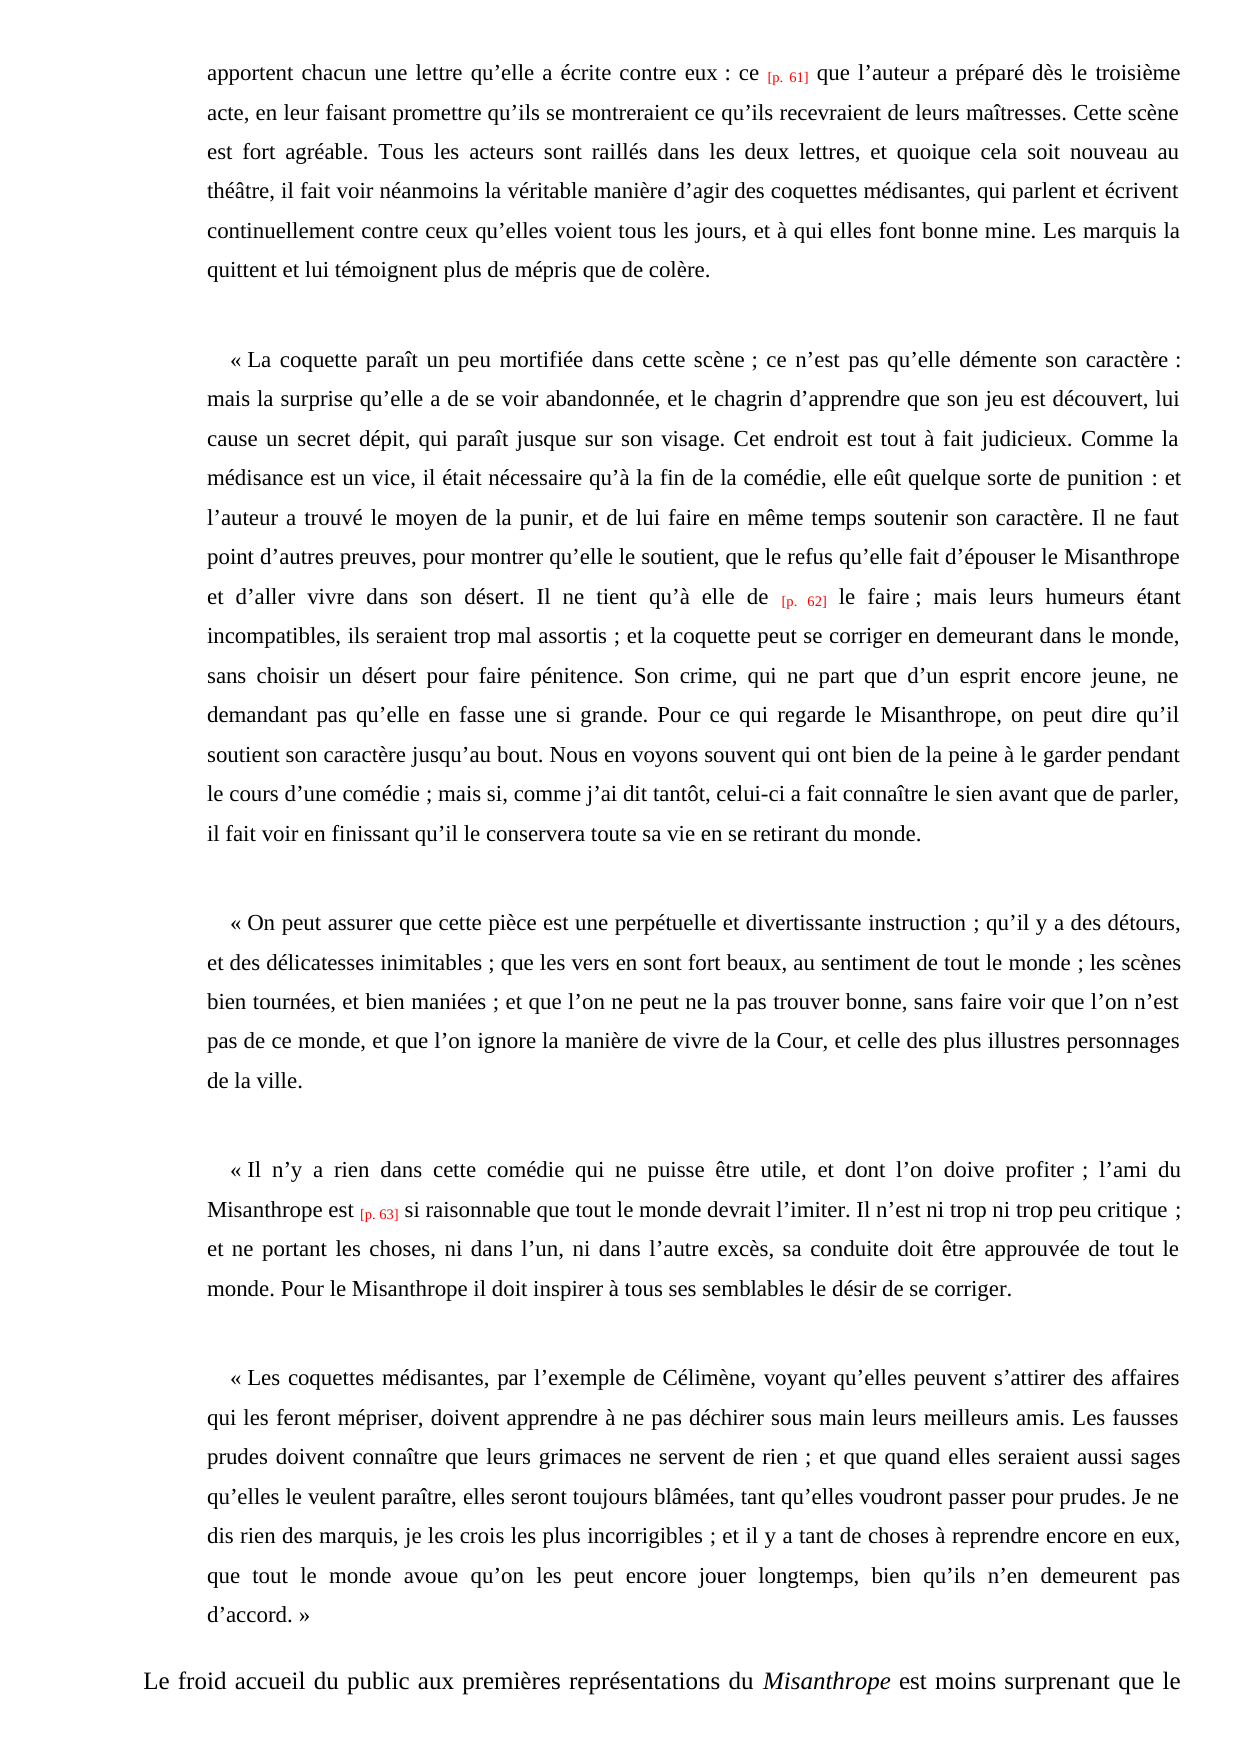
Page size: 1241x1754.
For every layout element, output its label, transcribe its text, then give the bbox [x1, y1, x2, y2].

text Le froid accueil du public aux premières représentations du Misanthrope est moins surprenant que le [118, 1666, 1181, 1694]
text « La coquette paraît un peu mortifiée dans cette scène ; ce n’est pas qu’elle démente son caractère : mais la surprise qu’elle a de se voir abandonnée, et le chagrin d’apprendre que son jeu est découvert, lui cause un secret dépit, qui paraît jusque sur son visage. Cet endroit est tout à fait judicieux. Comme la médisance est un vice, il était nécessaire qu’à la fin de la comédie, elle eût quelque sorte de punition : et l’auteur a trouvé le moyen de la punir, et de lui faire en même temps soutenir son caractère. Il ne faut point d’autres preuves, pour montrer qu’elle le soutient, que le refus qu’elle fait d’épouser le Misanthrope et d’aller vivre dans son désert. Il ne tient qu’à elle de [p. 62] le faire ; mais leurs humeurs étant incompatibles, ils seraient trop mal assortis ; et la coquette peut se corriger en demeurant dans le monde, sans choisir un désert pour faire pénitence. Son crime, qui ne part que d’un esprit encore jeune, ne demandant pas qu’elle en fasse une si grande. Pour ce qui regarde le Misanthrope, on peut dire qu’il soutient son caractère jusqu’au bout. Nous en voyons souvent qui ont bien de la peine à le garder pendant le cours d’une comédie ; mais si, comme j’ai dit tantôt, celui-ci a fait connaître le sien avant que de parler, il fait voir en finissant qu’il le conservera toute sa vie en se retirant du monde. [207, 346, 1181, 846]
text « Les coquettes médisantes, par l’exemple de Célimène, voyant qu’elles peuvent s’attirer des affaires qui les feront mépriser, doivent apprendre à ne pas déchirer sous main leurs meilleurs amis. Les fausses prudes doivent connaître que leurs grimaces ne servent de rien ; et que quand elles seraient aussi sages qu’elles le veulent paraître, elles seront toujours blâmées, tant qu’elles voudront passer pour prudes. Je ne dis rien des marquis, je les crois les plus incorrigibles ; et il y a tant de choses à reprendre encore en eux, que tout le monde avoue qu’on les peut encore jouer longtemps, bien qu’ils n’en demeurent pas d’accord. » [207, 1364, 1181, 1628]
text apportent chacun une lettre qu’elle a écrite contre eux : ce [p. 61] que l’auteur a préparé dès le troisième acte, en leur faisant promettre qu’ils se montreraient ce qu’ils recevraient de leurs maîtresses. Cette scène est fort agréable. Tous les acteurs sont raillés dans les deux lettres, et quoique cela soit nouveau au théâtre, il fait voir néanmoins la véritable manière d’agir des coquettes médisantes, qui parlent et écrivent continuellement contre ceux qu’elles voient tous les jours, et à qui elles font bonne mine. Les marquis la quittent et lui témoignent plus de mépris que de colère. [207, 59, 1181, 283]
text « On peut assurer que cette pièce est une perpétuelle et divertissante instruction ; qu’il y a des détours, et des délicatesses inimitables ; que les vers en sont fort beaux, au sentiment de tout le monde ; les scènes bien tournées, et bien maniées ; et que l’on ne peut ne la pas trouver bonne, sans faire voir que l’on n’est pas de ce monde, et que l’on ignore la manière de vivre de la Cour, et celle des plus illustres personnages de la ville. [207, 909, 1181, 1093]
text « Il n’y a rien dans cette comédie qui ne puisse être utile, et dont l’on doive profiter ; l’ami du Misanthrope est [p. 63] si raisonnable que tout le monde devrait l’imiter. Il n’est ni trop ni trop peu critique ; et ne portant les choses, ni dans l’un, ni dans l’autre excès, sa conduite doit être approuvée de tout le monde. Pour le Misanthrope il doit inspirer à tous ses semblables le désir de se corriger. [207, 1157, 1181, 1301]
